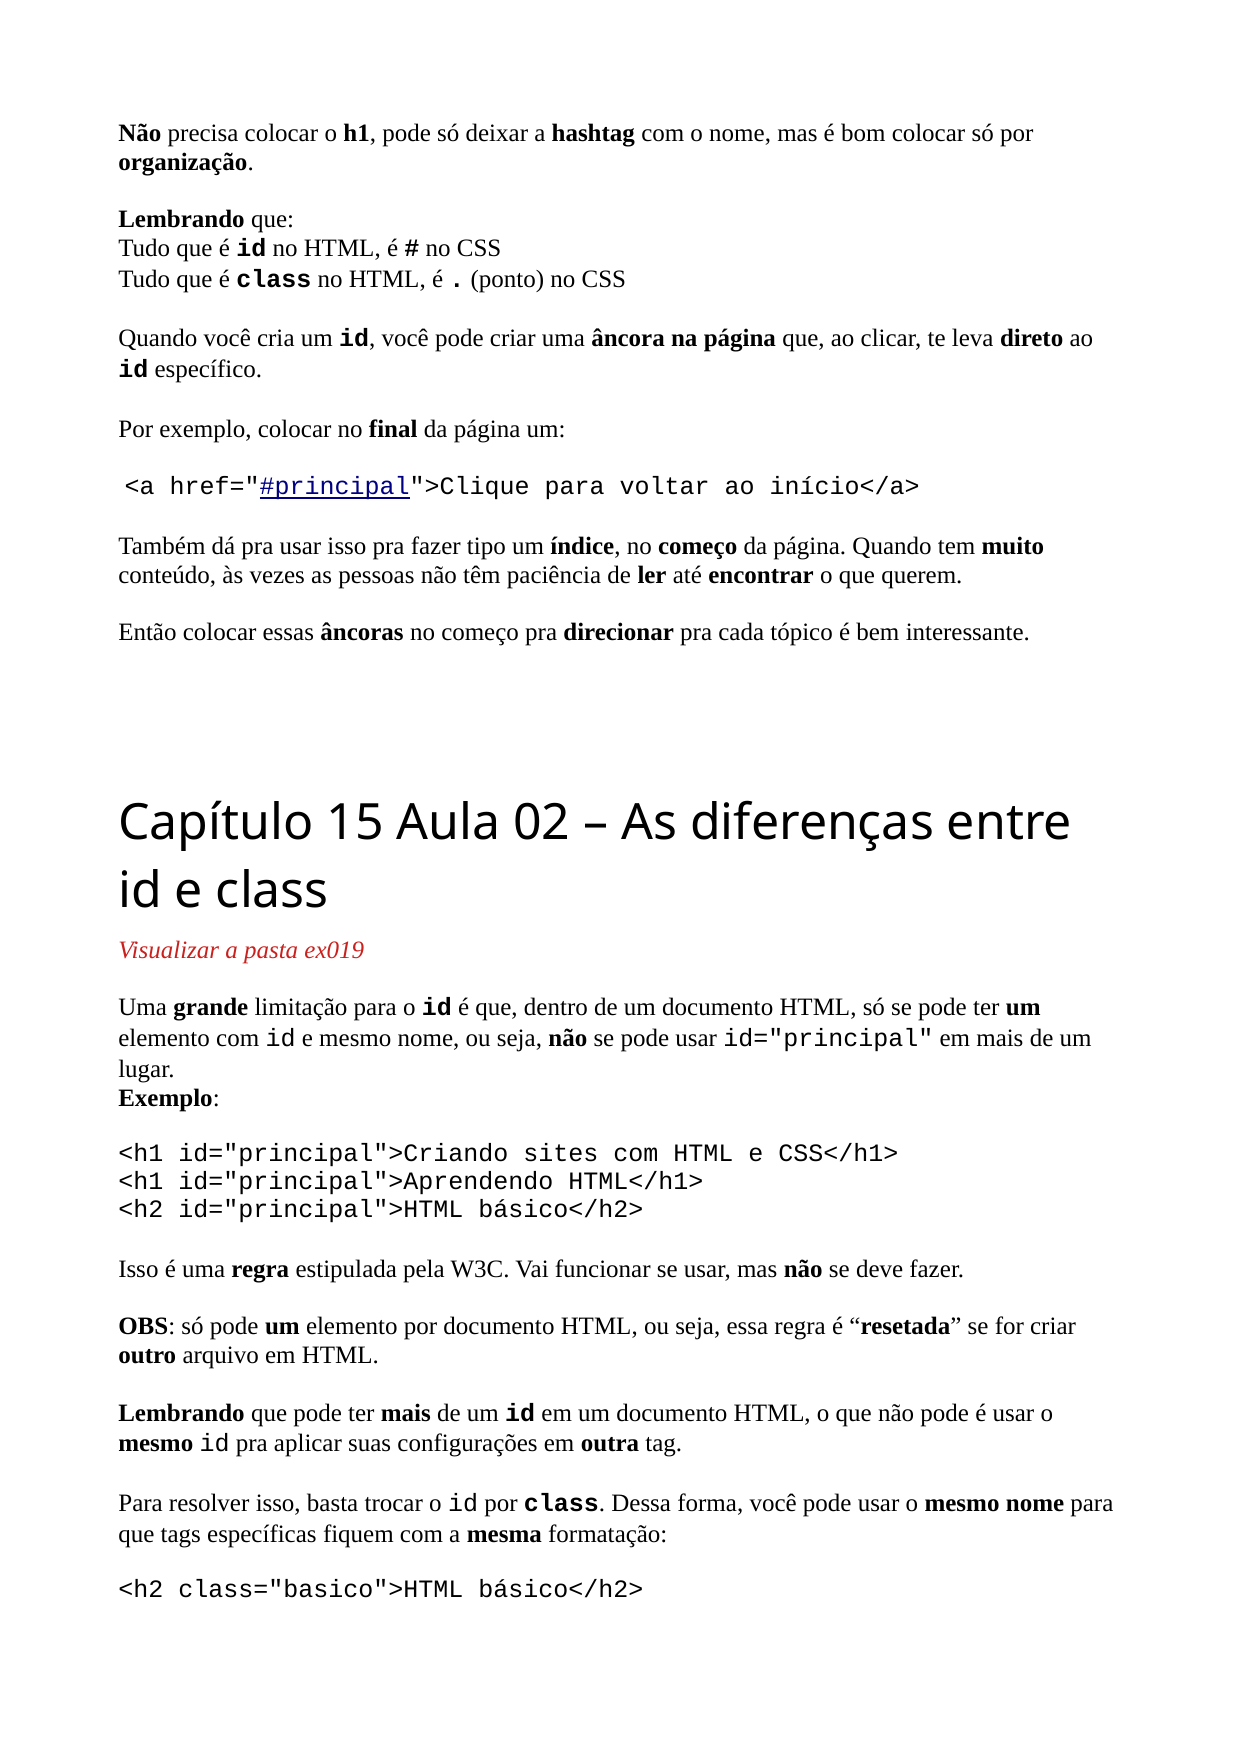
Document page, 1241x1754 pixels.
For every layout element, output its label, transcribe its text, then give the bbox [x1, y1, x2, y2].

subtitle Capítulo 15 Aula 02 – As diferenças entre id e class [118, 786, 1122, 922]
text <h1 id="principal">Criando sites com HTML e CSS</h1> [118, 1140, 1122, 1168]
text <h1 id="principal">Aprendendo HTML</h1> [118, 1168, 1122, 1197]
text Quando você cria um id, você pode criar uma âncora na página que, ao clicar, te leva direto ao id específico. [118, 323, 1122, 385]
text Isso é uma regra estipulada pela W3C. Vai funcionar se usar, mas não se deve fazer. [118, 1254, 1122, 1283]
text Uma grande limitação para o id é que, dentro de um documento HTML, só se pode ter um elemento com id e mesmo nome, ou seja, não se pode usar id="principal" em mais de um lugar. [118, 992, 1122, 1083]
text <h2 id="principal">HTML básico</h2> [118, 1197, 1122, 1225]
text Lembrando que pode ter mais de um id em um documento HTML, o que não pode é usar o mesmo id pra aplicar suas configurações em outra tag. [118, 1398, 1122, 1459]
text Também dá pra usar isso pra fazer tipo um índice, no começo da página. Quando tem muito conteúdo, às vezes as pessoas não têm paciência de ler até encontrar o que querem. [118, 531, 1122, 588]
text Visualizar a pasta ex019 [118, 935, 1122, 963]
text <a href="#principal">Clique para voltar ao início</a> [118, 471, 1122, 502]
text Então colocar essas âncoras no começo pra direcionar pra cada tópico é bem interessante. [118, 617, 1122, 646]
text Tudo que é id no HTML, é # no CSS [118, 233, 1122, 264]
text Tudo que é class no HTML, é . (ponto) no CSS [118, 264, 1122, 295]
text Por exemplo, colocar no final da página um: [118, 414, 1122, 443]
text OBS: só pode um elemento por documento HTML, ou seja, essa regra é “resetada” se for criar outro arquivo em HTML. [118, 1311, 1122, 1369]
text Exemplo: [118, 1083, 1122, 1111]
text Não precisa colocar o h1, pode só deixar a hashtag com o nome, mas é bom colocar só por organização. [118, 118, 1122, 176]
text Para resolver isso, basta trocar o id por class. Dessa forma, você pode usar o mesmo nome para que tags específicas fiquem com a mesma formatação: [118, 1488, 1122, 1548]
text Lembrando que: [118, 204, 1122, 233]
text <h2 class="basico">HTML básico</h2> [118, 1576, 1122, 1605]
